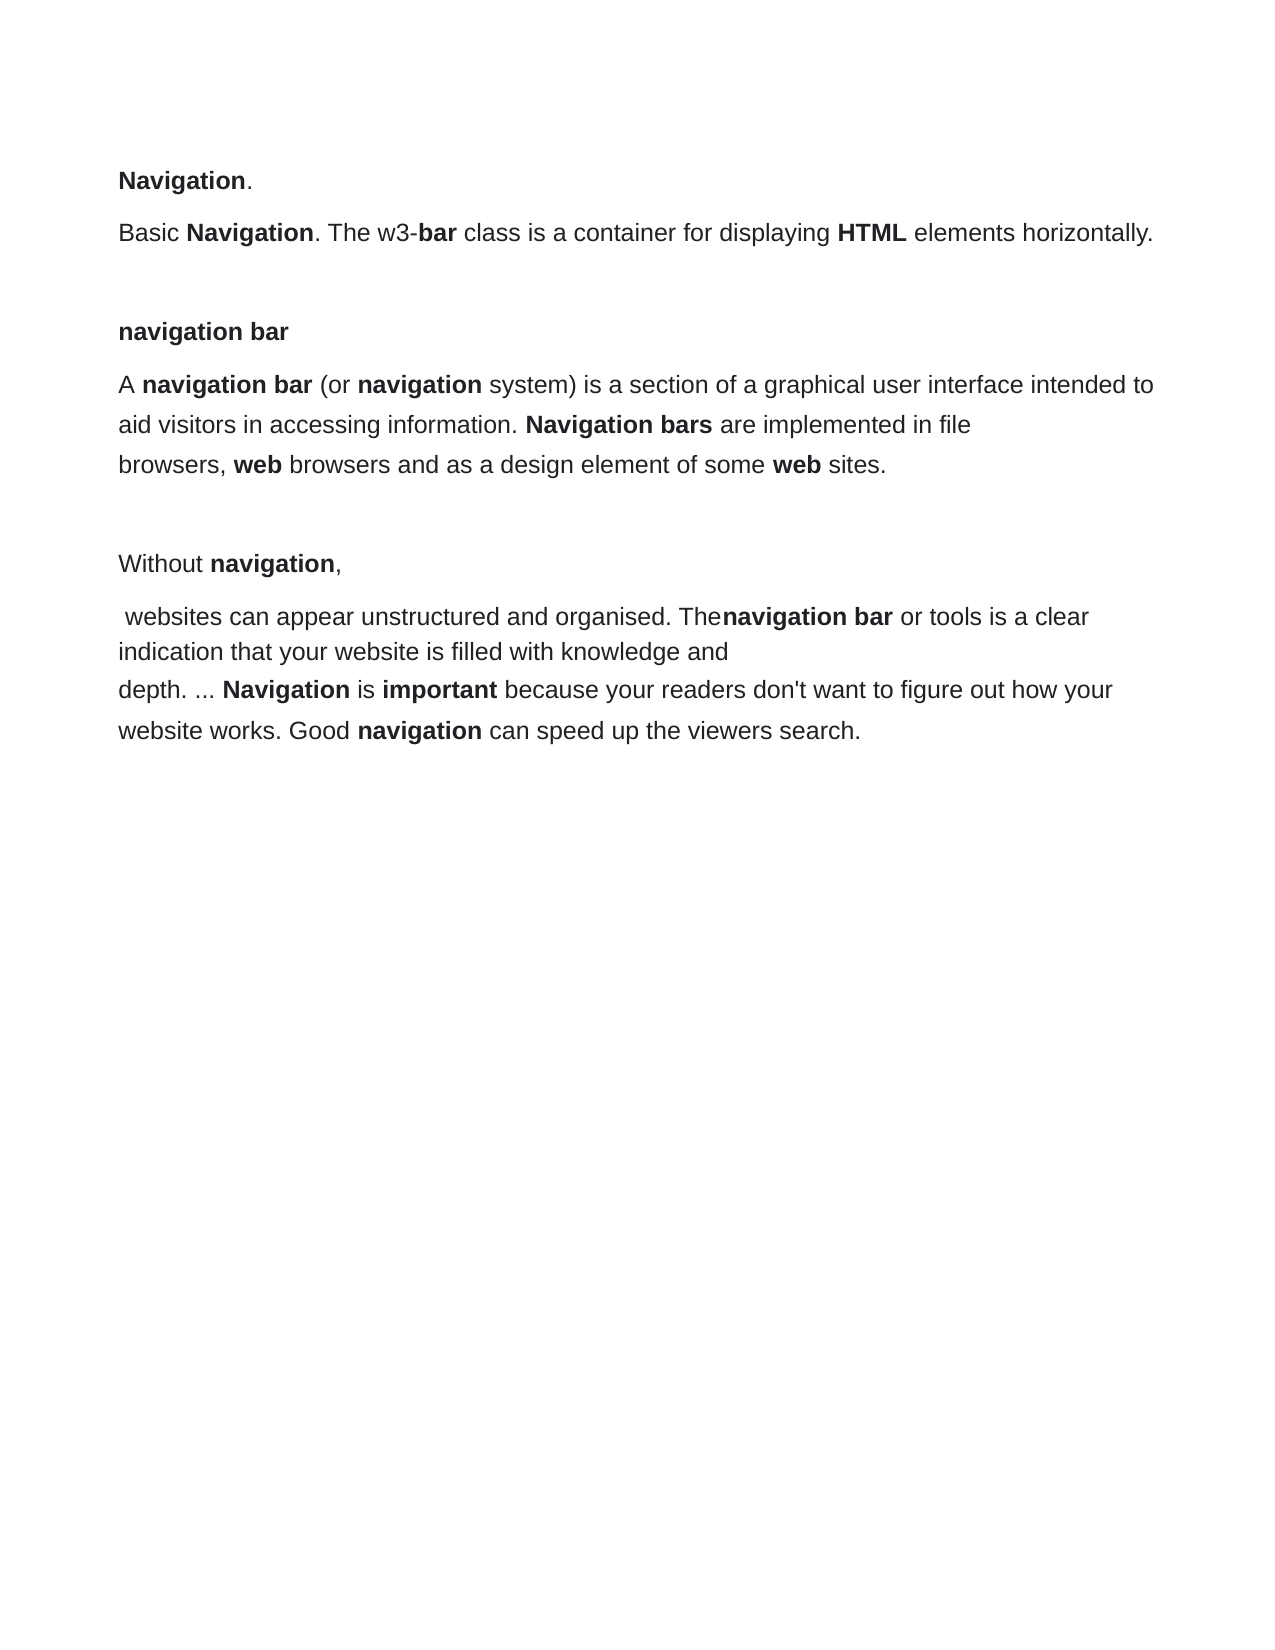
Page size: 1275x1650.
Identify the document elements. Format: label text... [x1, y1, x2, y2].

text Without navigation, [118, 549, 1157, 578]
text websites can appear unstructured and organised. Thenavigation bar or tools is a clear indication that your website is filled with knowledge and depth. ... Navigation is important because your readers don't want to figure out how your website works. Good navigation can speed up the viewers search. [118, 597, 1157, 747]
text navigation bar [118, 317, 1157, 346]
text Basic Navigation. The w3-bar class is a container for displaying HTML elements horizontally. [118, 213, 1157, 249]
text A navigation bar (or navigation system) is a section of a graphical user interface intended to aid visitors in accessing information. Navigation bars are implemented in file browsers, web browsers and as a design element of some web sites. [118, 365, 1157, 482]
text Navigation. [118, 166, 1157, 194]
